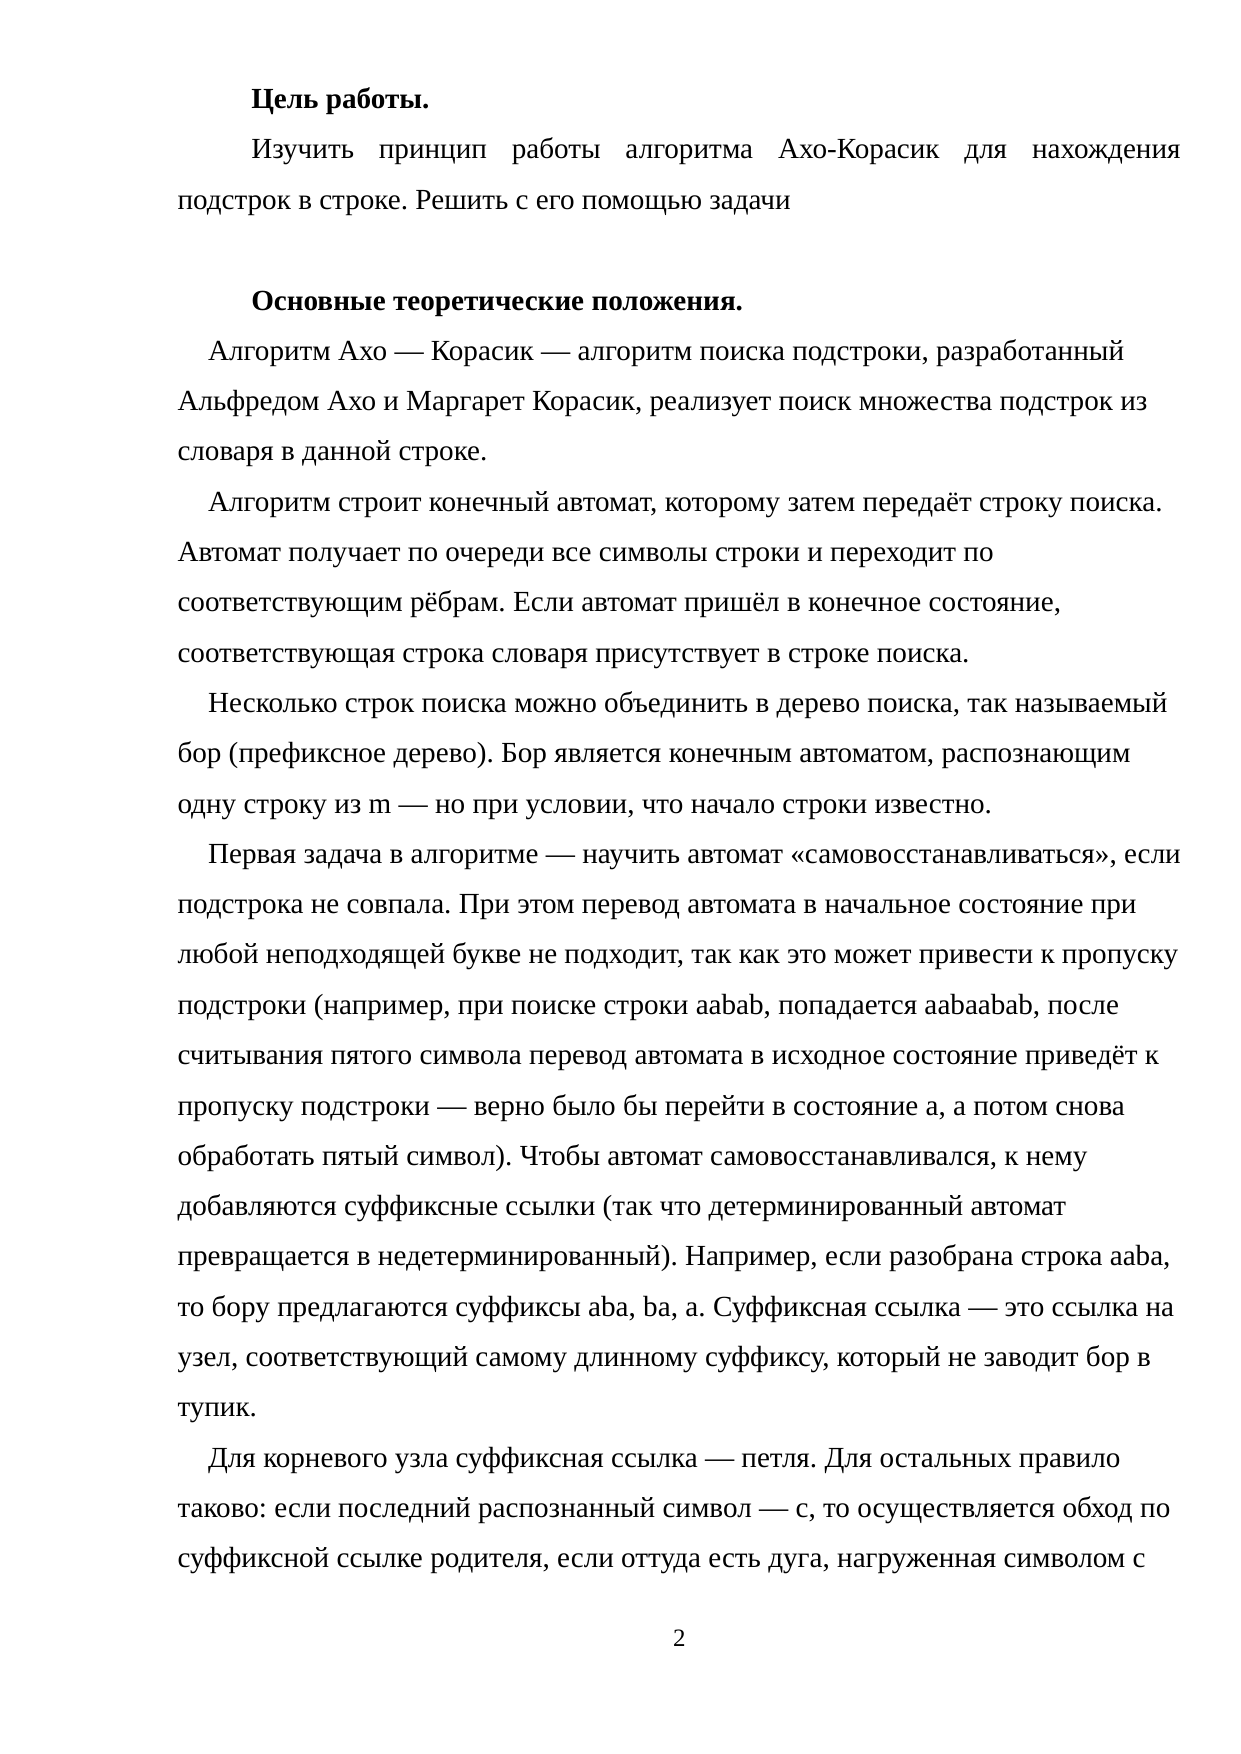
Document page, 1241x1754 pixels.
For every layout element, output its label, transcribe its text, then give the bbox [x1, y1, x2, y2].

text Несколько строк поиска можно объединить в дерево поиска, так называемый бор (префиксное дерево). Бор является конечным автоматом, распознающим одну строку из m — но при условии, что начало строки известно. [177, 685, 1181, 819]
text Первая задача в алгоритме — научить автомат «самовосстанавливаться», если подстрока не совпала. При этом перевод автомата в начальное состояние при любой неподходящей букве не подходит, так как это может привести к пропуску подстроки (например, при поиске строки aabab, попадается aabaabab, после считывания пятого символа перевод автомата в исходное состояние приведёт к пропуску подстроки — верно было бы перейти в состояние a, а потом снова обработать пятый символ). Чтобы автомат самовосстанавливался, к нему добавляются суффиксные ссылки (так что детерминированный автомат превращается в недетерминированный). Например, если разобрана строка aaba, то бору предлагаются суффиксы aba, ba, a. Суффиксная ссылка — это ссылка на узел, соответствующий самому длинному суффиксу, который не заводит бор в тупик. [177, 836, 1181, 1423]
text Алгоритм строит конечный автомат, которому затем передаёт строку поиска. Автомат получает по очереди все символы строки и переходит по соответствующим рёбрам. Если автомат пришёл в конечное состояние, соответствующая строка словаря присутствует в строке поиска. [177, 484, 1181, 668]
text Изучить принцип работы алгоритма Ахо-Корасик для нахождения подстрок в строке. Решить с его помощью задачи [177, 132, 1181, 216]
text Основные теоретические положения. [177, 283, 1181, 316]
text Цель работы. [177, 81, 1181, 115]
text Алгоритм Ахо — Корасик — алгоритм поиска подстроки, разработанный Альфредом Ахо и Маргарет Корасик, реализует поиск множества подстрок из словаря в данной строке. [177, 333, 1181, 467]
text Для корневого узла суффиксная ссылка — петля. Для остальных правило таково: если последний распознанный символ — c, то осуществляется обход по суффиксной ссылке родителя, если оттуда есть дуга, нагруженная символом c [177, 1440, 1181, 1574]
